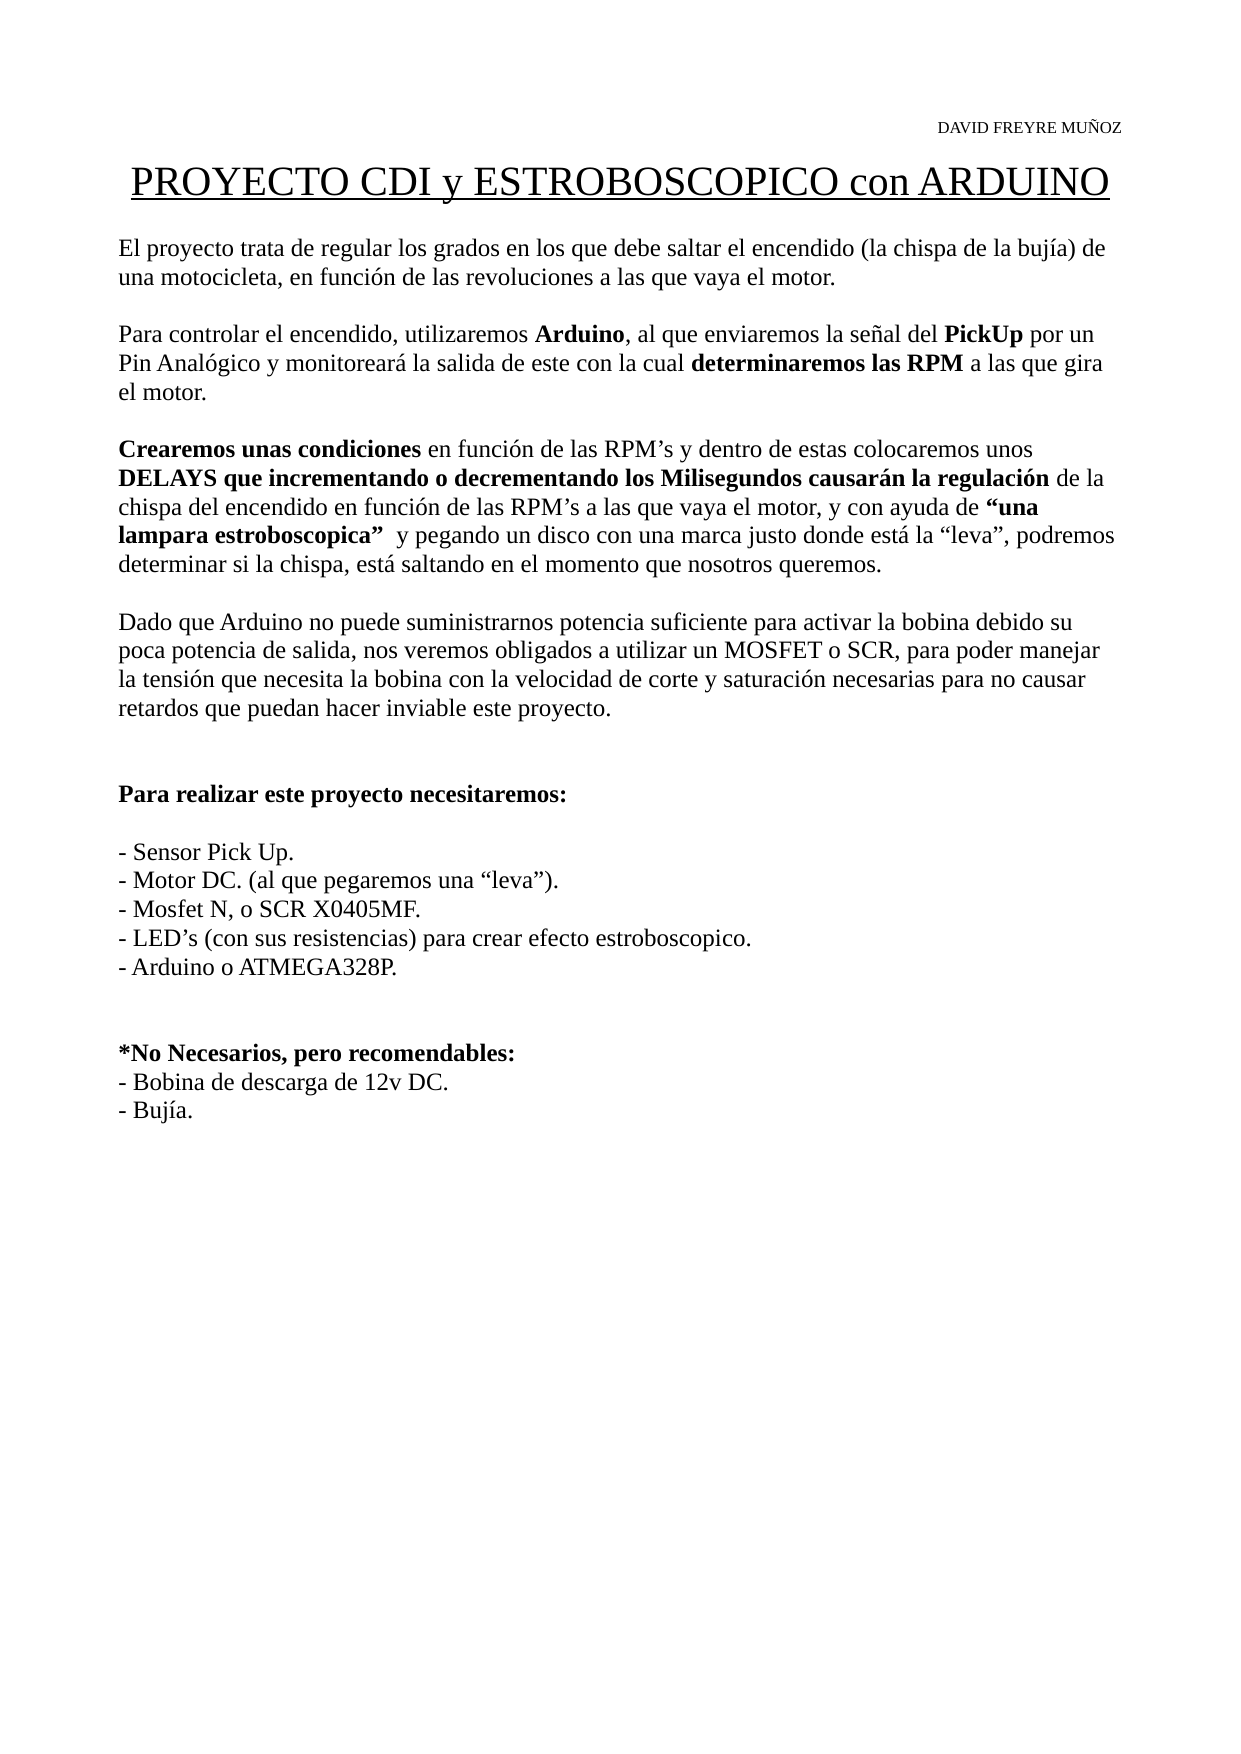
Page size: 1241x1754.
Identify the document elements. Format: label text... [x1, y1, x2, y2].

text Crearemos unas condiciones en función de las RPM’s y dentro de estas colocaremos unos DELAYS que incrementando o decrementando los Milisegundos causarán la regulación de la chispa del encendido en función de las RPM’s a las que vaya el motor, y con ayuda de “una lampara estroboscopica” y pegando un disco con una marca justo donde está la “leva”, podremos determinar si la chispa, está saltando en el momento que nosotros queremos. [118, 434, 1122, 578]
text - Mosfet N, o SCR X0405MF. [118, 894, 1122, 923]
text El proyecto trata de regular los grados en los que debe saltar el encendido (la chispa de la bujía) de una motocicleta, en función de las revoluciones a las que vaya el motor. [118, 233, 1122, 291]
text - Sensor Pick Up. [118, 837, 1122, 866]
text - Bujía. [118, 1096, 1122, 1124]
text - Bobina de descarga de 12v DC. [118, 1067, 1122, 1096]
text PROYECTO CDI y ESTROBOSCOPICO con ARDUINO [118, 156, 1122, 204]
text - LED’s (con sus resistencias) para crear efecto estroboscopico. [118, 923, 1122, 952]
text Para realizar este proyecto necesitaremos: [118, 779, 1122, 808]
text - Arduino o ATMEGA328P. [118, 952, 1122, 981]
text Para controlar el encendido, utilizaremos Arduino, al que enviaremos la señal del PickUp por un Pin Analógico y monitoreará la salida de este con la cual determinaremos las RPM a las que gira el motor. [118, 319, 1122, 406]
text - Motor DC. (al que pegaremos una “leva”). [118, 866, 1122, 894]
text *No Necesarios, pero recomendables: [118, 1038, 1122, 1067]
text DAVID FREYRE MUÑOZ [118, 118, 1122, 137]
text Dado que Arduino no puede suministrarnos potencia suficiente para activar la bobina debido su poca potencia de salida, nos veremos obligados a utilizar un MOSFET o SCR, para poder manejar la tensión que necesita la bobina con la velocidad de corte y saturación necesarias para no causar retardos que puedan hacer inviable este proyecto. [118, 607, 1122, 722]
